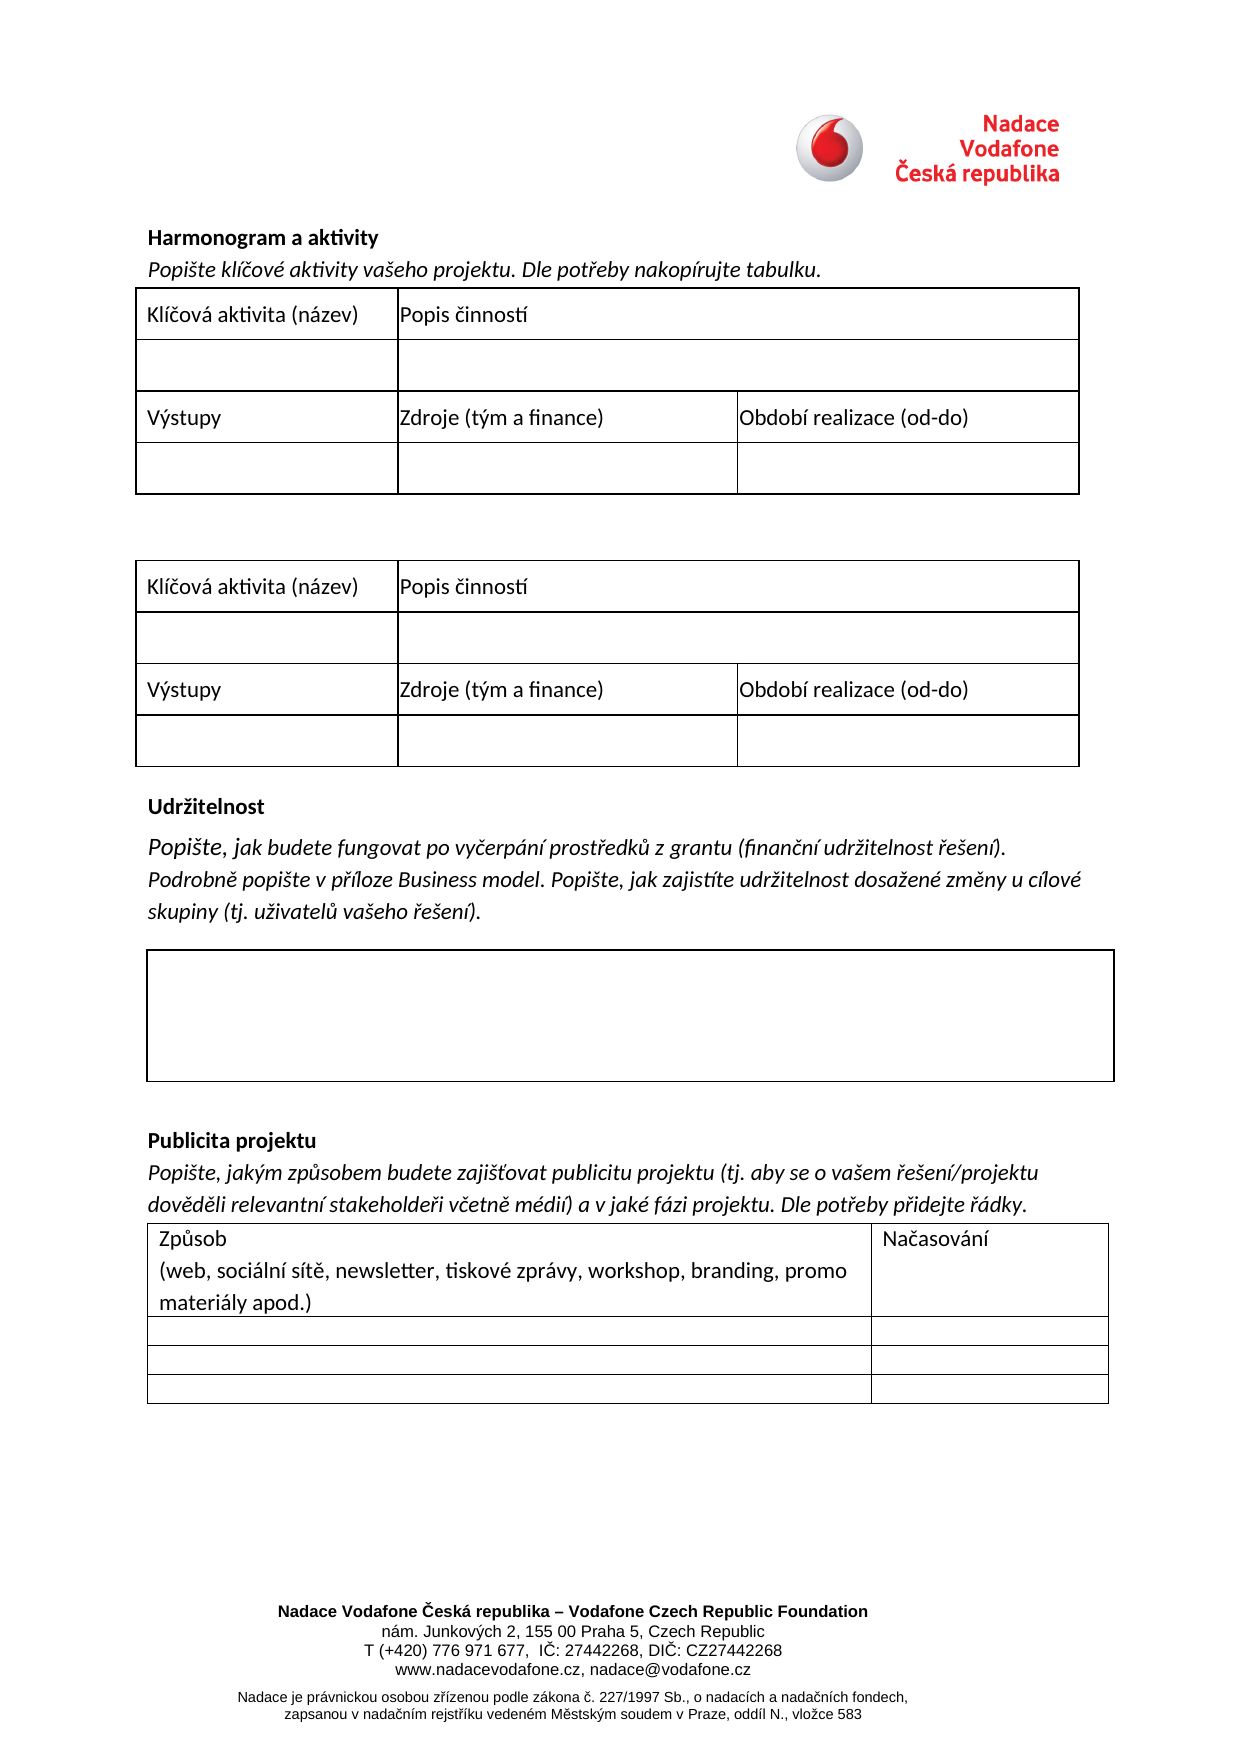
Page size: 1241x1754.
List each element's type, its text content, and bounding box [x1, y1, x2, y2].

table_cell [148, 1375, 871, 1403]
text Harmonogram a aktivity [148, 223, 1093, 251]
table_cell [872, 1375, 1108, 1403]
table_cell Výstupy [137, 392, 397, 442]
picture [762, 73, 1093, 223]
table_cell [148, 1346, 871, 1374]
table_cell [399, 340, 1078, 390]
table_cell [872, 1346, 1108, 1374]
text Popište, jak budete fungovat po vyčerpání prostředků z grantu (finanční udržitelnost řešení). Podrobně popište v příloze Business model. Popište, jak zajistíte udržitelnost dosažené změny u cílové skupiny (tj. uživatelů vašeho řešení). [148, 831, 1093, 926]
table_cell Období realizace (od-do) [738, 664, 1078, 714]
table_cell [738, 716, 1078, 766]
table_header Popis činností [399, 289, 1078, 339]
text Popište klíčové aktivity vašeho projektu. Dle potřeby nakopírujte tabulku. [148, 255, 1093, 283]
table_cell [137, 613, 397, 663]
table_cell Období realizace (od-do) [738, 392, 1078, 442]
table_cell [738, 443, 1078, 493]
table_cell [872, 1317, 1108, 1345]
table_cell [399, 613, 1078, 663]
table_cell Výstupy [137, 664, 397, 714]
table_header Načasování [872, 1224, 1108, 1316]
table_header Klíčová aktivita (název) [137, 289, 397, 339]
table_cell [148, 1317, 871, 1345]
table_cell [137, 443, 397, 493]
table_header Popis činností [399, 561, 1078, 611]
table_cell [399, 716, 737, 766]
table_cell [137, 340, 397, 390]
table_cell [399, 443, 737, 493]
subtitle Publicita projektu [148, 1126, 1093, 1154]
subtitle Udržitelnost [148, 792, 1093, 820]
table_header Způsob (web, sociální sítě, newsletter, tiskové zprávy, workshop, branding, promo materiály apod.) [148, 1224, 871, 1316]
table_cell Zdroje (tým a finance) [399, 392, 737, 442]
table_cell Zdroje (tým a finance) [399, 664, 737, 714]
table_header Klíčová aktivita (název) [137, 561, 397, 611]
table_cell [137, 716, 397, 766]
text Popište, jakým způsobem budete zajišťovat publicitu projektu (tj. aby se o vašem řešení/projektu dověděli relevantní stakeholdeři včetně médií) a v jaké fázi projektu. Dle potřeby přidejte řádky. [148, 1158, 1093, 1218]
